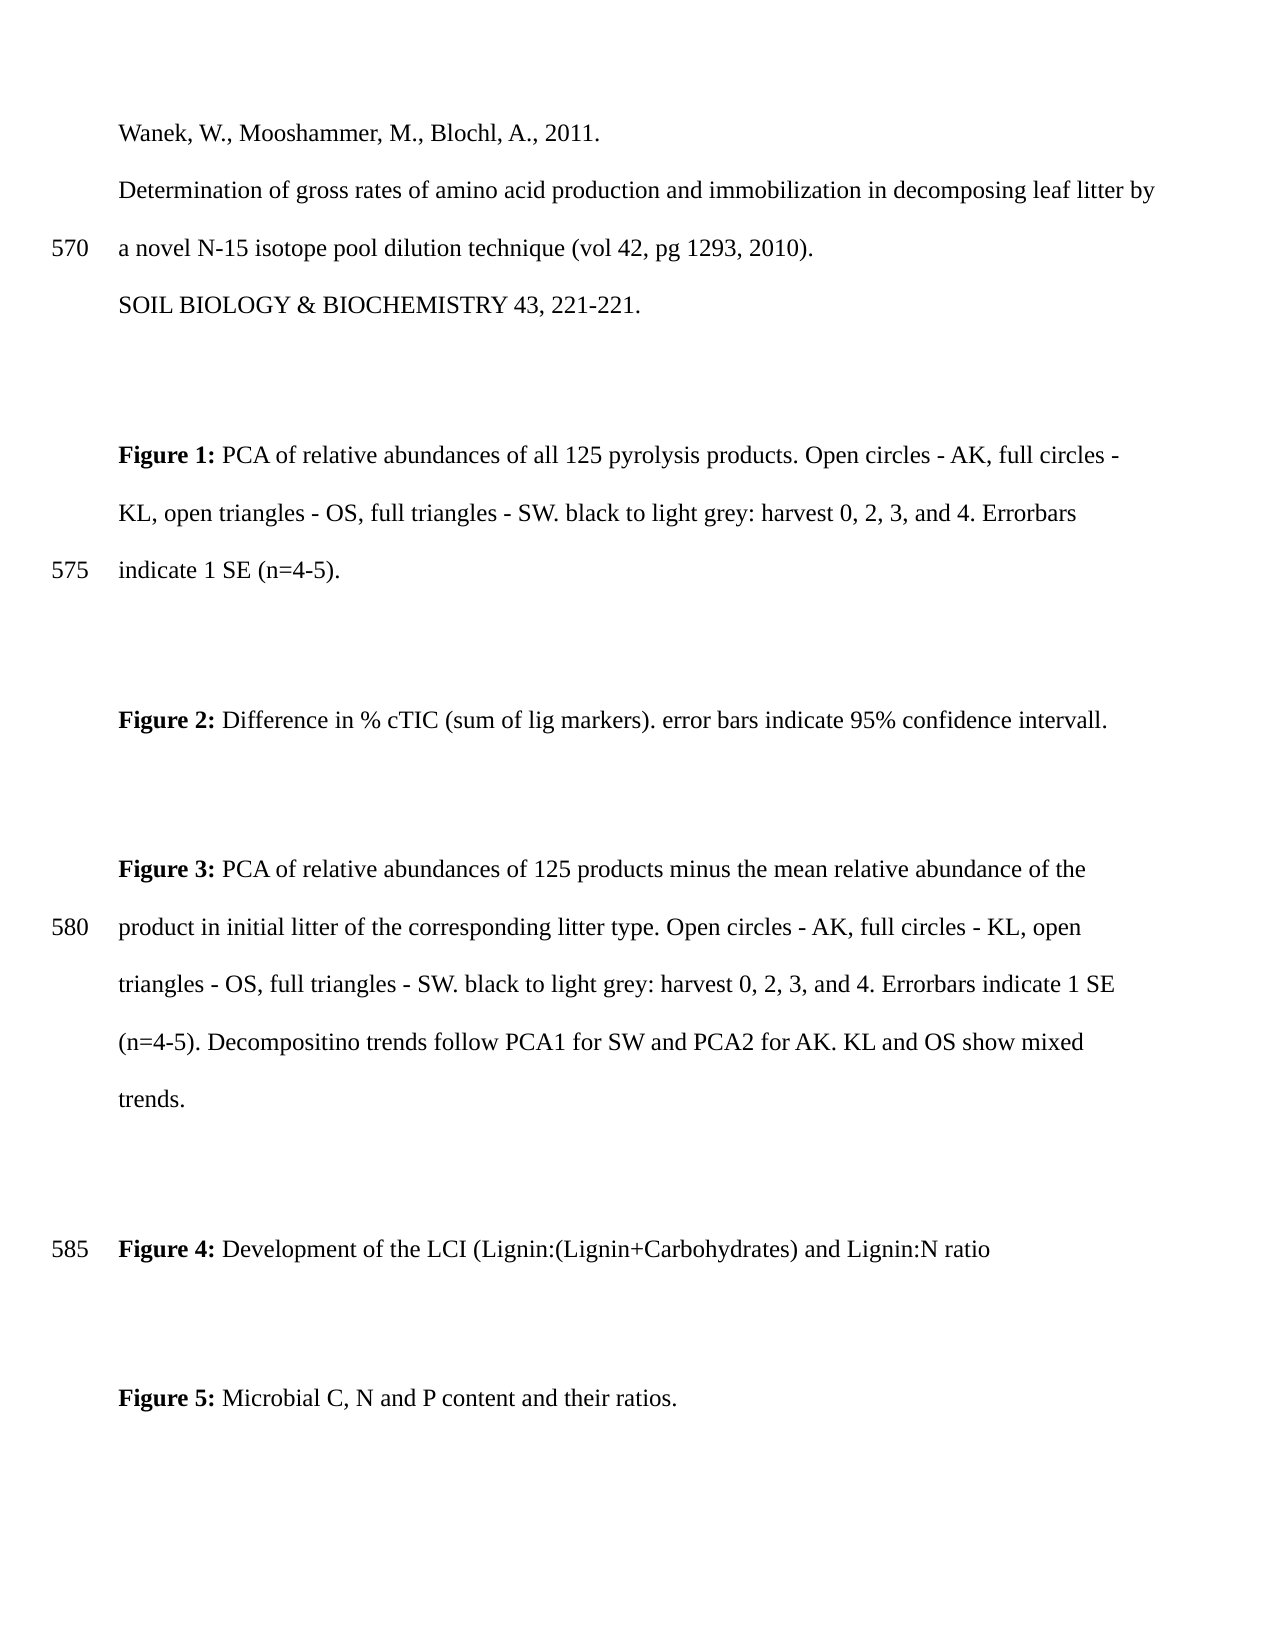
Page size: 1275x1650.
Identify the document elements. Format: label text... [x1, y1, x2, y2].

table_header [629, 406, 646, 440]
text Figure 3: PCA of relative abundances of 125 products minus the mean relative abundance of the product in initial litter of the corresponding litter type. Open circles - AK, full circles - KL, open triangles - OS, full triangles - SW. black to light grey: harvest 0, 2, 3, and 4. Errorbars indicate 1 SE (n=4-5). Decompositino trends follow PCA1 for SW and PCA2 for AK. KL and OS show mixed trends. [118, 854, 1157, 1113]
table_header [629, 820, 646, 854]
table_header [629, 1349, 646, 1383]
text Wanek, W., Mooshammer, M., Blochl, A., 2011. Determination of gross rates of amino acid production and immobilization in decomposing leaf litter by a novel N-15 isotope pool dilution technique (vol 42, pg 1293, 2010). SOIL BIOLOGY & BIOCHEMISTRY 43, 221-221. [118, 118, 1157, 319]
text Figure 2: Difference in % cTIC (sum of lig markers). error bars indicate 95% confidence intervall. [118, 705, 1157, 733]
table_header [629, 670, 646, 705]
text Figure 4: Development of the LCI (Lignin:(Lignin+Carbohydrates) and Lignin:N ratio [118, 1234, 1157, 1263]
text Figure 5: Microbial C, N and P content and their ratios. [118, 1383, 1157, 1412]
table_header [629, 1199, 646, 1234]
text Figure 1: PCA of relative abundances of all 125 pyrolysis products. Open circles - AK, full circles - KL, open triangles - OS, full triangles - SW. black to light grey: harvest 0, 2, 3, and 4. Errorbars indicate 1 SE (n=4-5). [118, 440, 1157, 584]
